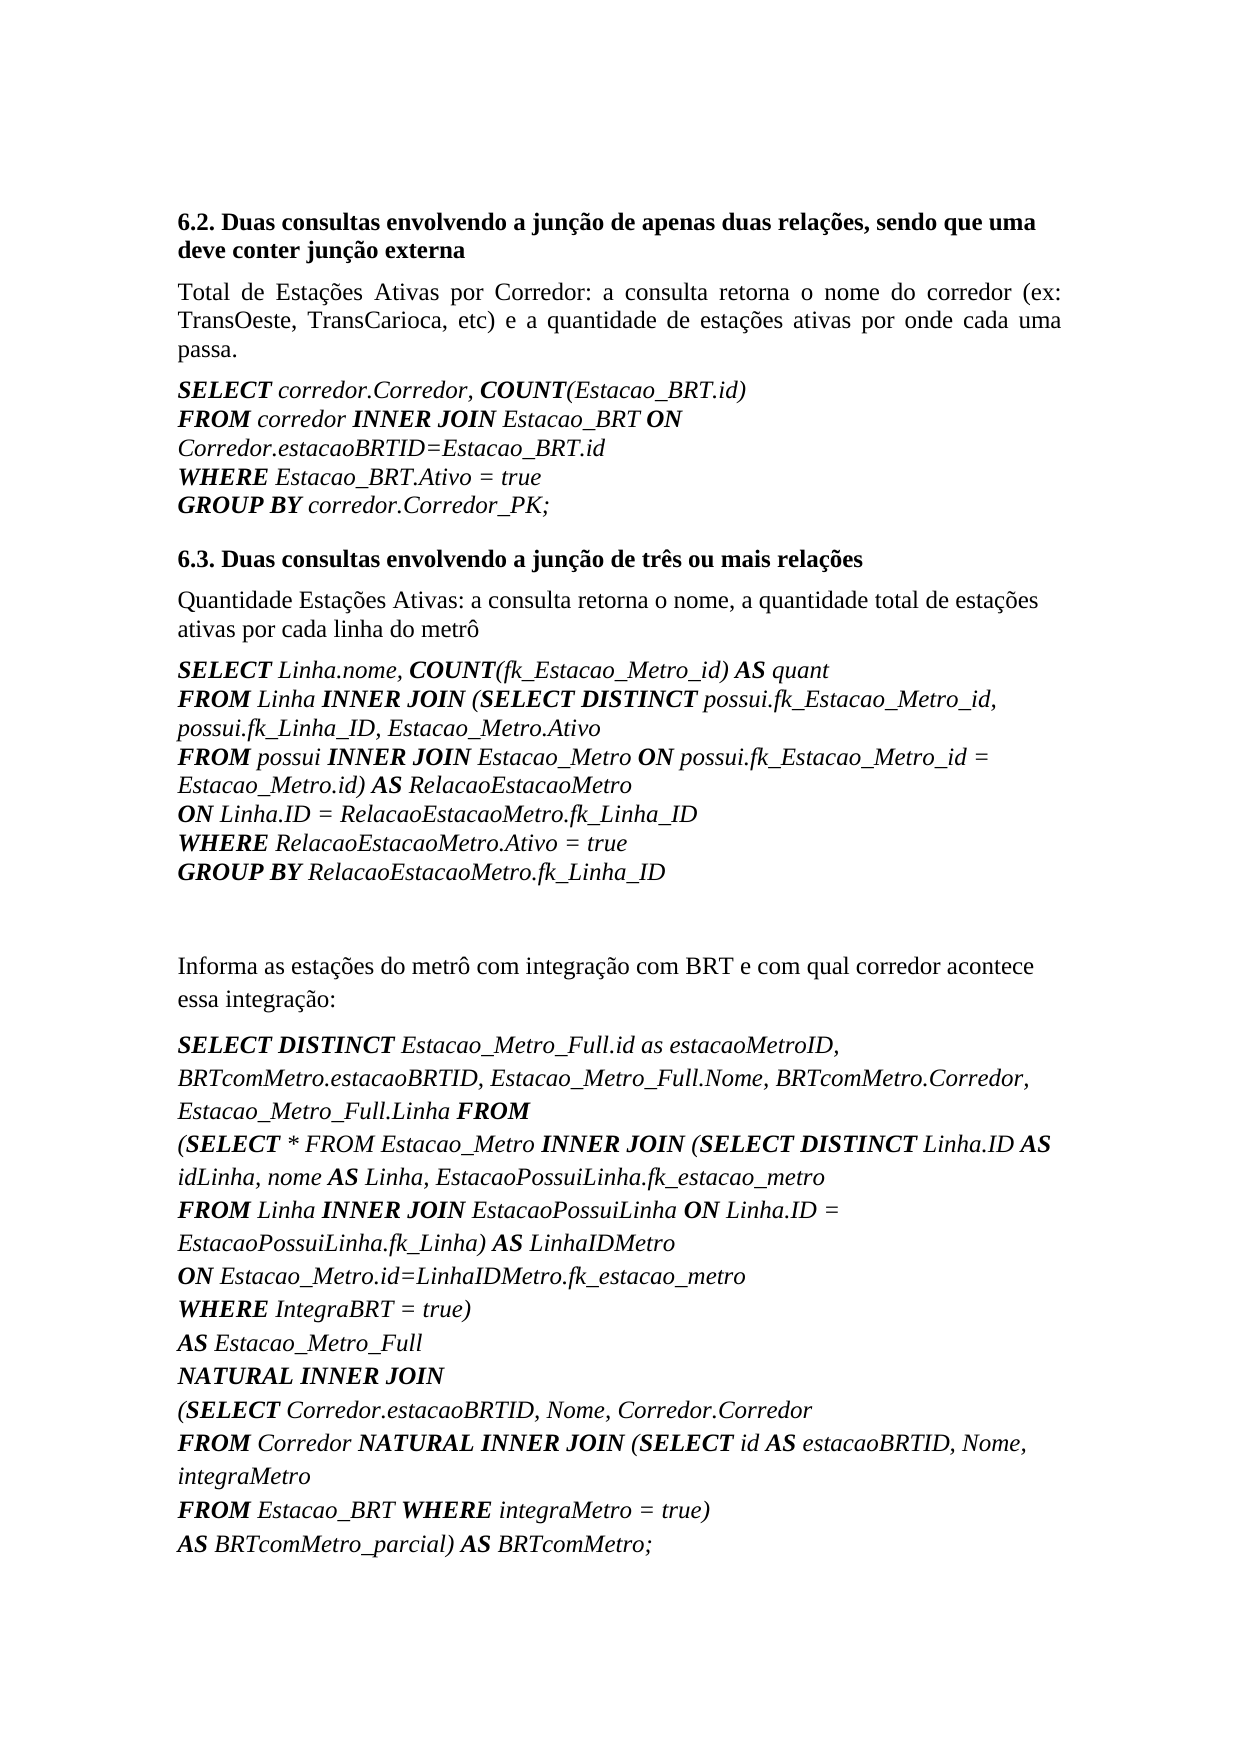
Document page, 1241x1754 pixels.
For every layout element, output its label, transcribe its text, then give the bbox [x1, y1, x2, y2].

subtitle 6.2. Duas consultas envolvendo a junção de apenas duas relações, sendo que uma deve conter junção externa [177, 207, 1063, 264]
subtitle 6.3. Duas consultas envolvendo a junção de três ou mais relações [177, 544, 1063, 573]
text (SELECT Corredor.estacaoBRTID, Nome, Corredor.Corredor [177, 1395, 1063, 1423]
text FROM Estacao_BRT WHERE integraMetro = true) [177, 1495, 1063, 1524]
text Quantidade Estações Ativas: a consulta retorna o nome, a quantidade total de estações ativas por cada linha do metrô [177, 586, 1063, 643]
text (SELECT * FROM Estacao_Metro INNER JOIN (SELECT DISTINCT Linha.ID AS idLinha, nome AS Linha, EstacaoPossuiLinha.fk_estacao_metro FROM Linha INNER JOIN EstacaoPossuiLinha ON Linha.ID = EstacaoPossuiLinha.fk_Linha) AS LinhaIDMetro [177, 1129, 1063, 1257]
text SELECT DISTINCT Estacao_Metro_Full.id as estacaoMetroID, BRTcomMetro.estacaoBRTID, Estacao_Metro_Full.Nome, BRTcomMetro.Corredor, Estacao_Metro_Full.Linha FROM [177, 1030, 1063, 1124]
text SELECT Linha.nome, COUNT(fk_Estacao_Metro_id) AS quant FROM Linha INNER JOIN (SELECT DISTINCT possui.fk_Estacao_Metro_id, possui.fk_Linha_ID, Estacao_Metro.Ativo FROM possui INNER JOIN Estacao_Metro ON possui.fk_Estacao_Metro_id = Estacao_Metro.id) AS RelacaoEstacaoMetro ON Linha.ID = RelacaoEstacaoMetro.fk_Linha_ID WHERE RelacaoEstacaoMetro.Ativo = true GROUP BY RelacaoEstacaoMetro.fk_Linha_ID [177, 656, 1063, 886]
text AS Estacao_Metro_Full NATURAL INNER JOIN [177, 1328, 1063, 1390]
text SELECT corredor.Corredor, COUNT(Estacao_BRT.id) FROM corredor INNER JOIN Estacao_BRT ON Corredor.estacaoBRTID=Estacao_BRT.id WHERE Estacao_BRT.Ativo = true GROUP BY corredor.Corredor_PK; [177, 376, 1063, 519]
text Total de Estações Ativas por Corredor: a consulta retorna o nome do corredor (ex: TransOeste, TransCarioca, etc) e a quantidade de estações ativas por onde cada uma passa. [177, 277, 1063, 363]
text ON Estacao_Metro.id=LinhaIDMetro.fk_estacao_metro WHERE IntegraBRT = true) [177, 1261, 1063, 1323]
text Informa as estações do metrô com integração com BRT e com qual corredor acontece essa integração: [177, 951, 1063, 1013]
text AS BRTcomMetro_parcial) AS BRTcomMetro; [177, 1529, 1063, 1557]
text FROM Corredor NATURAL INNER JOIN (SELECT id AS estacaoBRTID, Nome, integraMetro [177, 1428, 1063, 1490]
